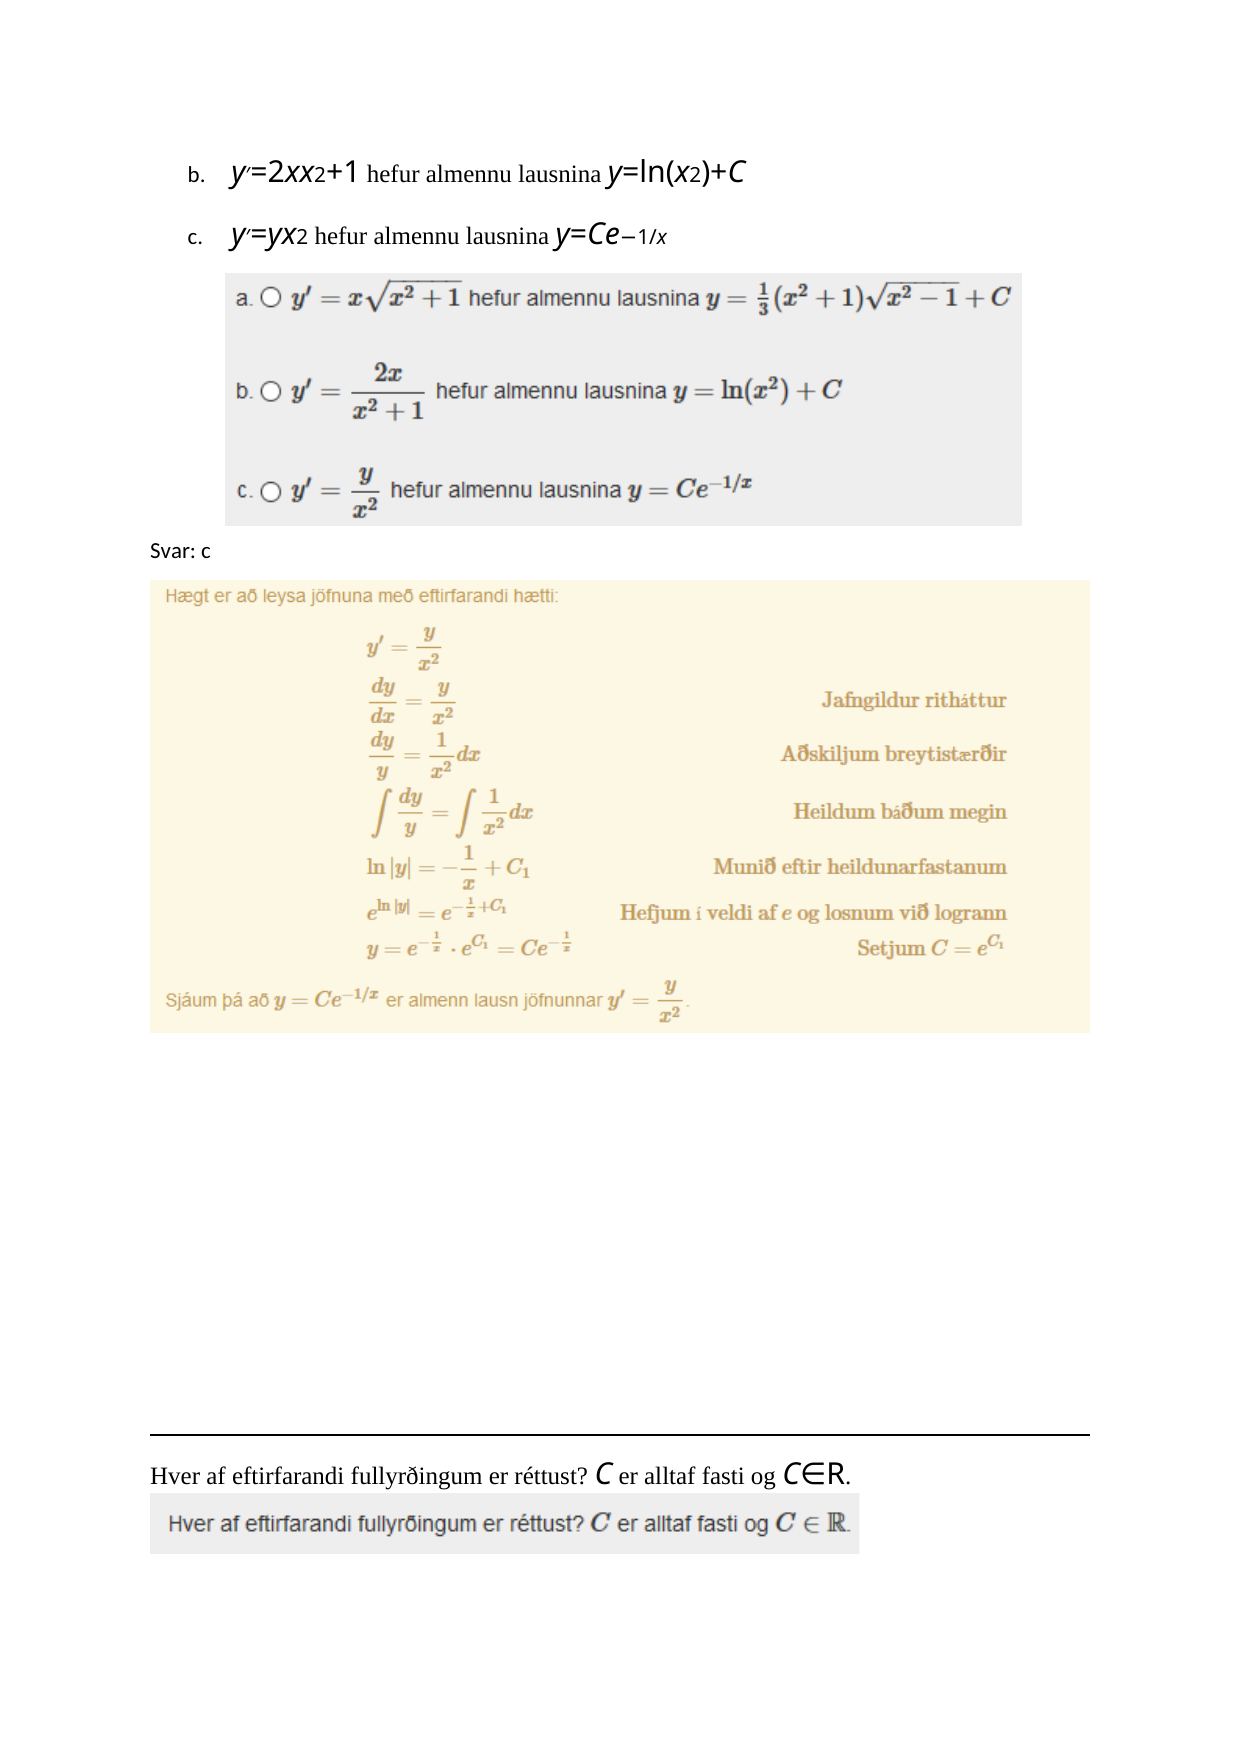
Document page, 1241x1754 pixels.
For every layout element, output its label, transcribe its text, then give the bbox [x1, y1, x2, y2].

list y′=yx2 hefur almennu lausnina y=Ce−1/x [187, 212, 1090, 253]
picture [150, 1493, 860, 1554]
list y′=2xx2+1 hefur almennu lausnina y=ln(x2)+C [187, 150, 1090, 191]
text Svar: c [150, 536, 1090, 564]
text Hver af eftirfarandi fullyrðingum er réttust? C er alltaf fasti og C∈R. [150, 1452, 1090, 1554]
picture [150, 580, 1091, 1033]
picture [225, 273, 1022, 526]
